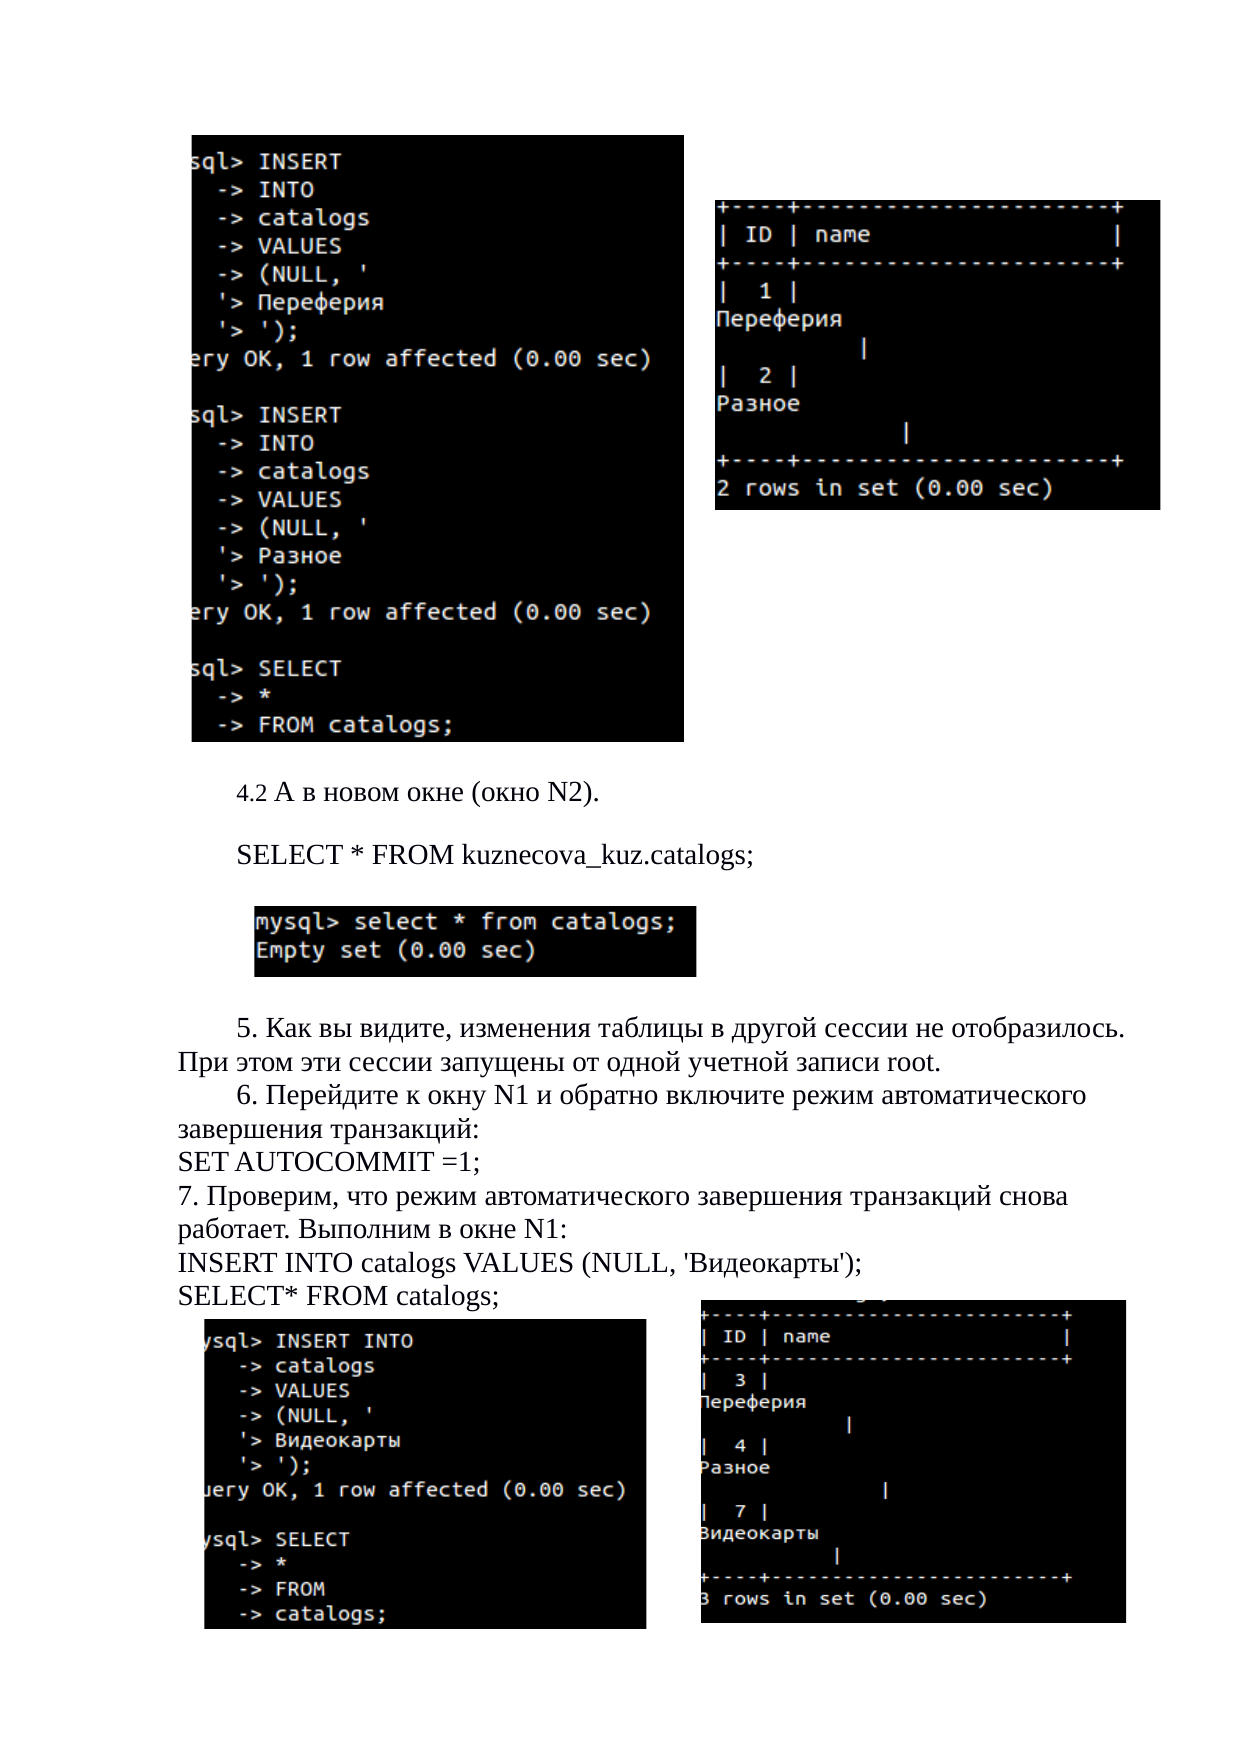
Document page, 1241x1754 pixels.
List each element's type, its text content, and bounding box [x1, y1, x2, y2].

picture [715, 200, 1161, 510]
text 6. Перейдите к окну N1 и обратно включите режим автоматического завершения транзакций: [177, 1077, 1152, 1144]
picture [254, 906, 697, 977]
text SELECT* FROM catalogs; [177, 1278, 1152, 1312]
picture [191, 135, 684, 742]
text SELECT * FROM kuznecova_kuz.catalogs; [177, 837, 1152, 870]
picture [204, 1319, 647, 1629]
text INSERT INTO catalogs VALUES (NULL, 'Видеокарты'); [177, 1245, 1152, 1278]
text 5. Как вы видите, изменения таблицы в другой сессии не отобразилось. При этом эти сессии запущены от одной учетной записи root. [177, 1010, 1152, 1077]
text 4.2 А в новом окне (окно N2). [177, 774, 1152, 808]
picture [701, 1300, 1127, 1623]
text 7. Проверим, что режим автоматического завершения транзакций снова работает. Выполним в окне N1: [177, 1178, 1152, 1245]
text SET AUTOCOMMIT =1; [177, 1144, 1152, 1178]
